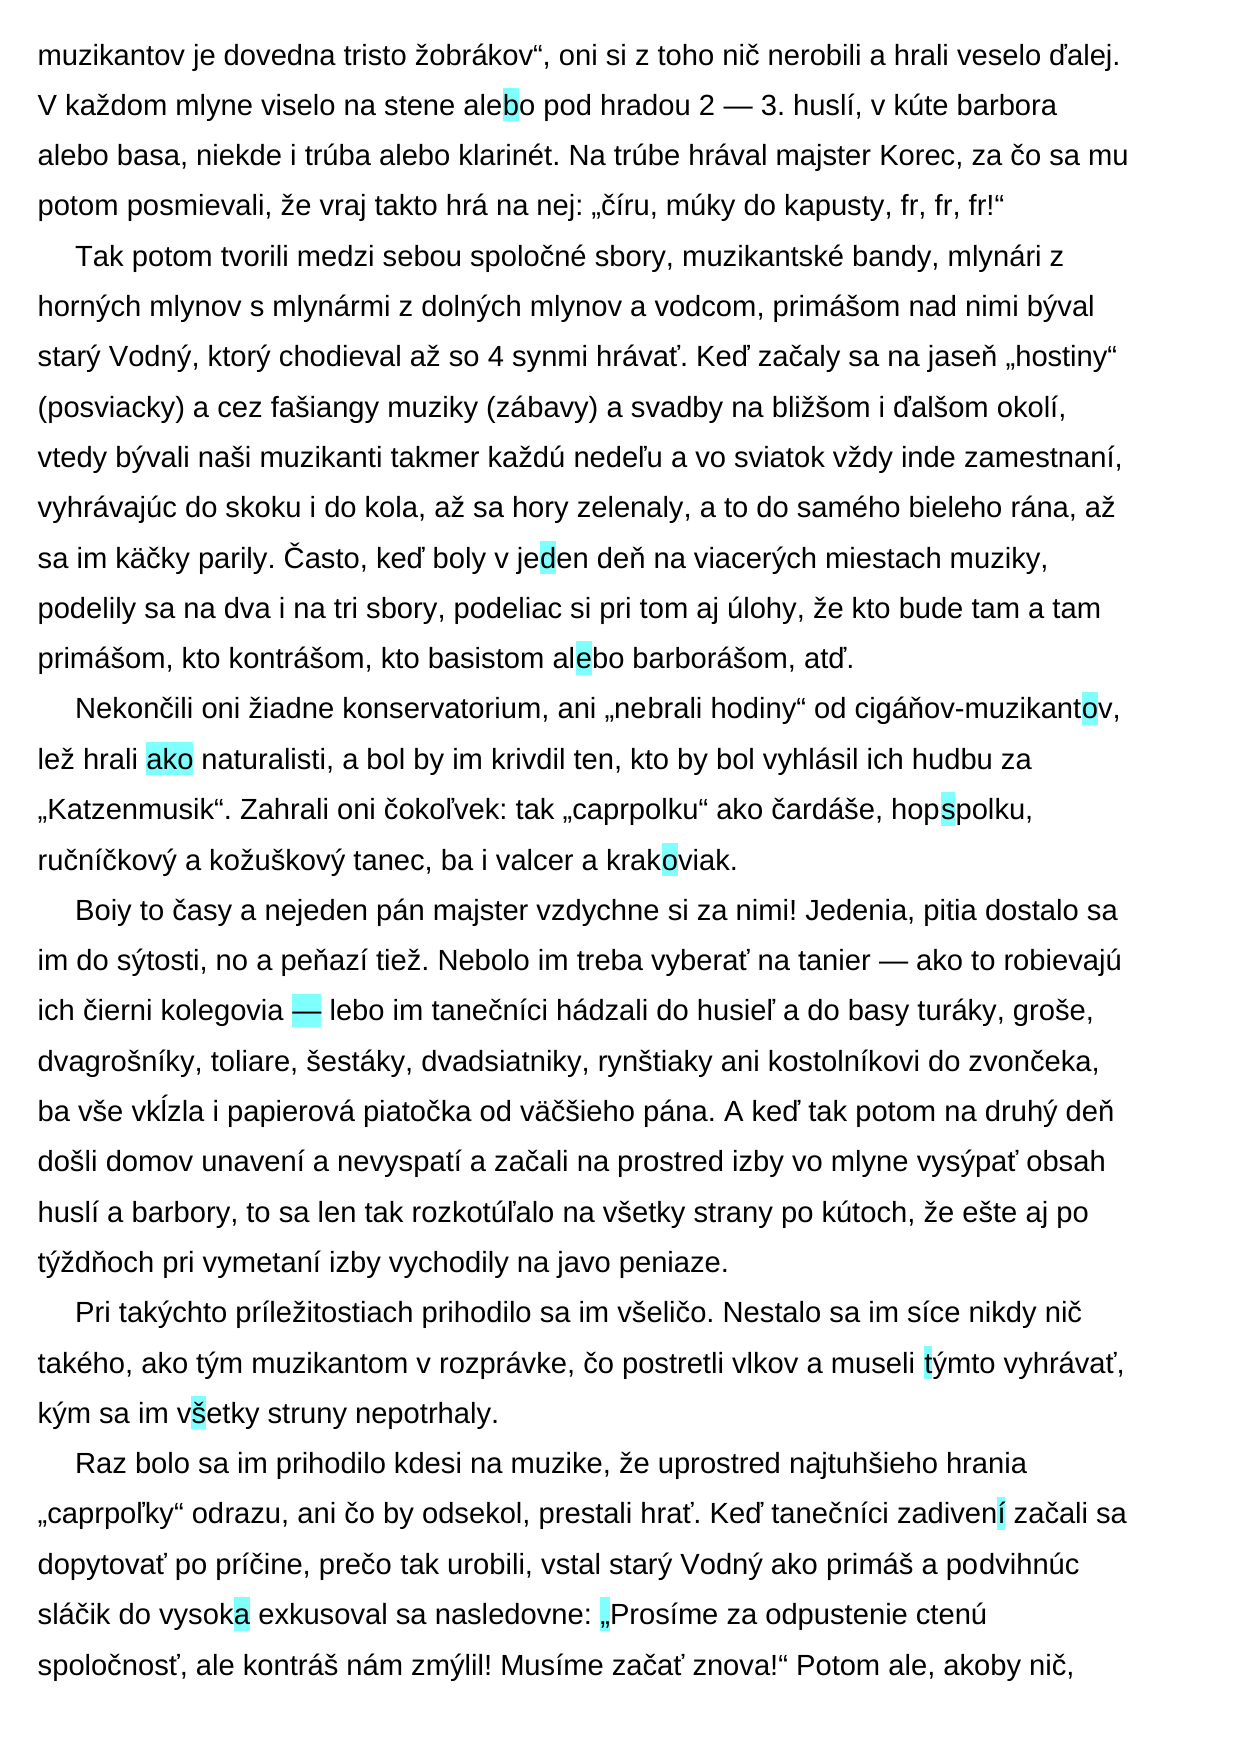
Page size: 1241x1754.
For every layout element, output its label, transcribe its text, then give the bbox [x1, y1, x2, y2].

text Tak potom tvorili medzi sebou spoločné sbory, muzikantské bandy, mlynári z horných mlynov s mlynármi z dolných mlynov a vodcom, primášom nad nimi býval starý Vodný, ktorý chodieval až so 4 synmi hrávať. Keď začaly sa na jaseň „hostiny“ (posviacky) a cez fašiangy muziky (zá­bavy) a svadby na bližšom i ďalšom okolí, vtedy bývali naši muzikanti takmer každú nedeľu a vo sviatok vždy inde zamestnaní, vyhrávajúc do skoku i do kola, až sa hory zelenaly, a to do samého bieleho rána, až sa im käčky parily. Často, keď boly v jeden deň na viacerých miestach muziky, podelily sa na dva i na tri sbory, podeliac si pri tom aj úlohy, že kto bude tam a tam primášom, kto kontrášom, kto basistom alebo barborášom, atď. [37, 239, 1130, 675]
text Boiy to časy a nejeden pán majster vzdychne si za nimi! Jedenia, pitia dostalo sa im do sý­tosti, no a peňazí tiež. Nebolo im treba vyberať na tanier — ako to robievajú ich čierni kolegovia — lebo im tanečníci hádzali do husieľ a do basy turáky, groše, dvagrošníky, toliare, šestáky, dvadsiatniky, rynštiaky ani kostolníkovi do zvončeka, ba vše vkĺzla i papierová piatočka od väčšieho pána. A keď tak potom na druhý deň došli domov unavení a nevyspatí a začali na prostred izby vo mlyne vysýpať obsah huslí a barbory, to sa len tak rozkotúľalo na všetky strany po kútoch, že ešte aj po týždňoch pri vymetaní izby vychodily na javo peniaze. [37, 893, 1130, 1278]
text Nekončili oni žiadne konservatorium, ani „ne­brali hodiny“ od cigáňov-muzikantov, lež hrali ako naturalisti, a bol by im krivdil ten, kto by bol vyhlásil ich hudbu za „Katzenmusik“. Zahrali oni čokoľvek: tak „caprpolku“ ako čardáše, hopspolku, ručníčkový a kožuškový tanec, ba i valcer a krakoviak. [37, 692, 1130, 876]
text Raz bolo sa im prihodilo kdesi na muzike, že uprostred najtuhšieho hrania „caprpoľky“ od­razu, ani čo by odsekol, prestali hrať. Keď taneč­níci zadivení začali sa dopytovať po príčine, prečo tak urobili, vstal starý Vodný ako primáš a po­dvihnúc sláčik do vysoka exkusoval sa nasledovne: „Prosíme za odpustenie ctenú spoločnosť, ale kontráš nám zmýlil! Musíme začať znova!“ Potom ale, akoby nič, [37, 1446, 1130, 1681]
text Pri takýchto príležitostiach prihodilo sa im všeličo. Nestalo sa im síce nikdy nič takého, ako tým muzikantom v rozprávke, čo postretli vlkov a museli týmto vyhrávať, kým sa im všetky struny nepotrhaly. [37, 1295, 1130, 1429]
text muzikantov je dovedna tristo žobrákov“, oni si z toho nič nerobili a hrali veselo ďalej. V každom mlyne viselo na stene alebo pod hradou 2 — 3. huslí, v kúte barbora alebo basa, niekde i trúba alebo klarinét. Na trúbe hrával majster Korec, za čo sa mu potom po­smievali, že vraj takto hrá na nej: „číru, múky do kapusty, fr, fr, fr!“ [37, 37, 1130, 222]
